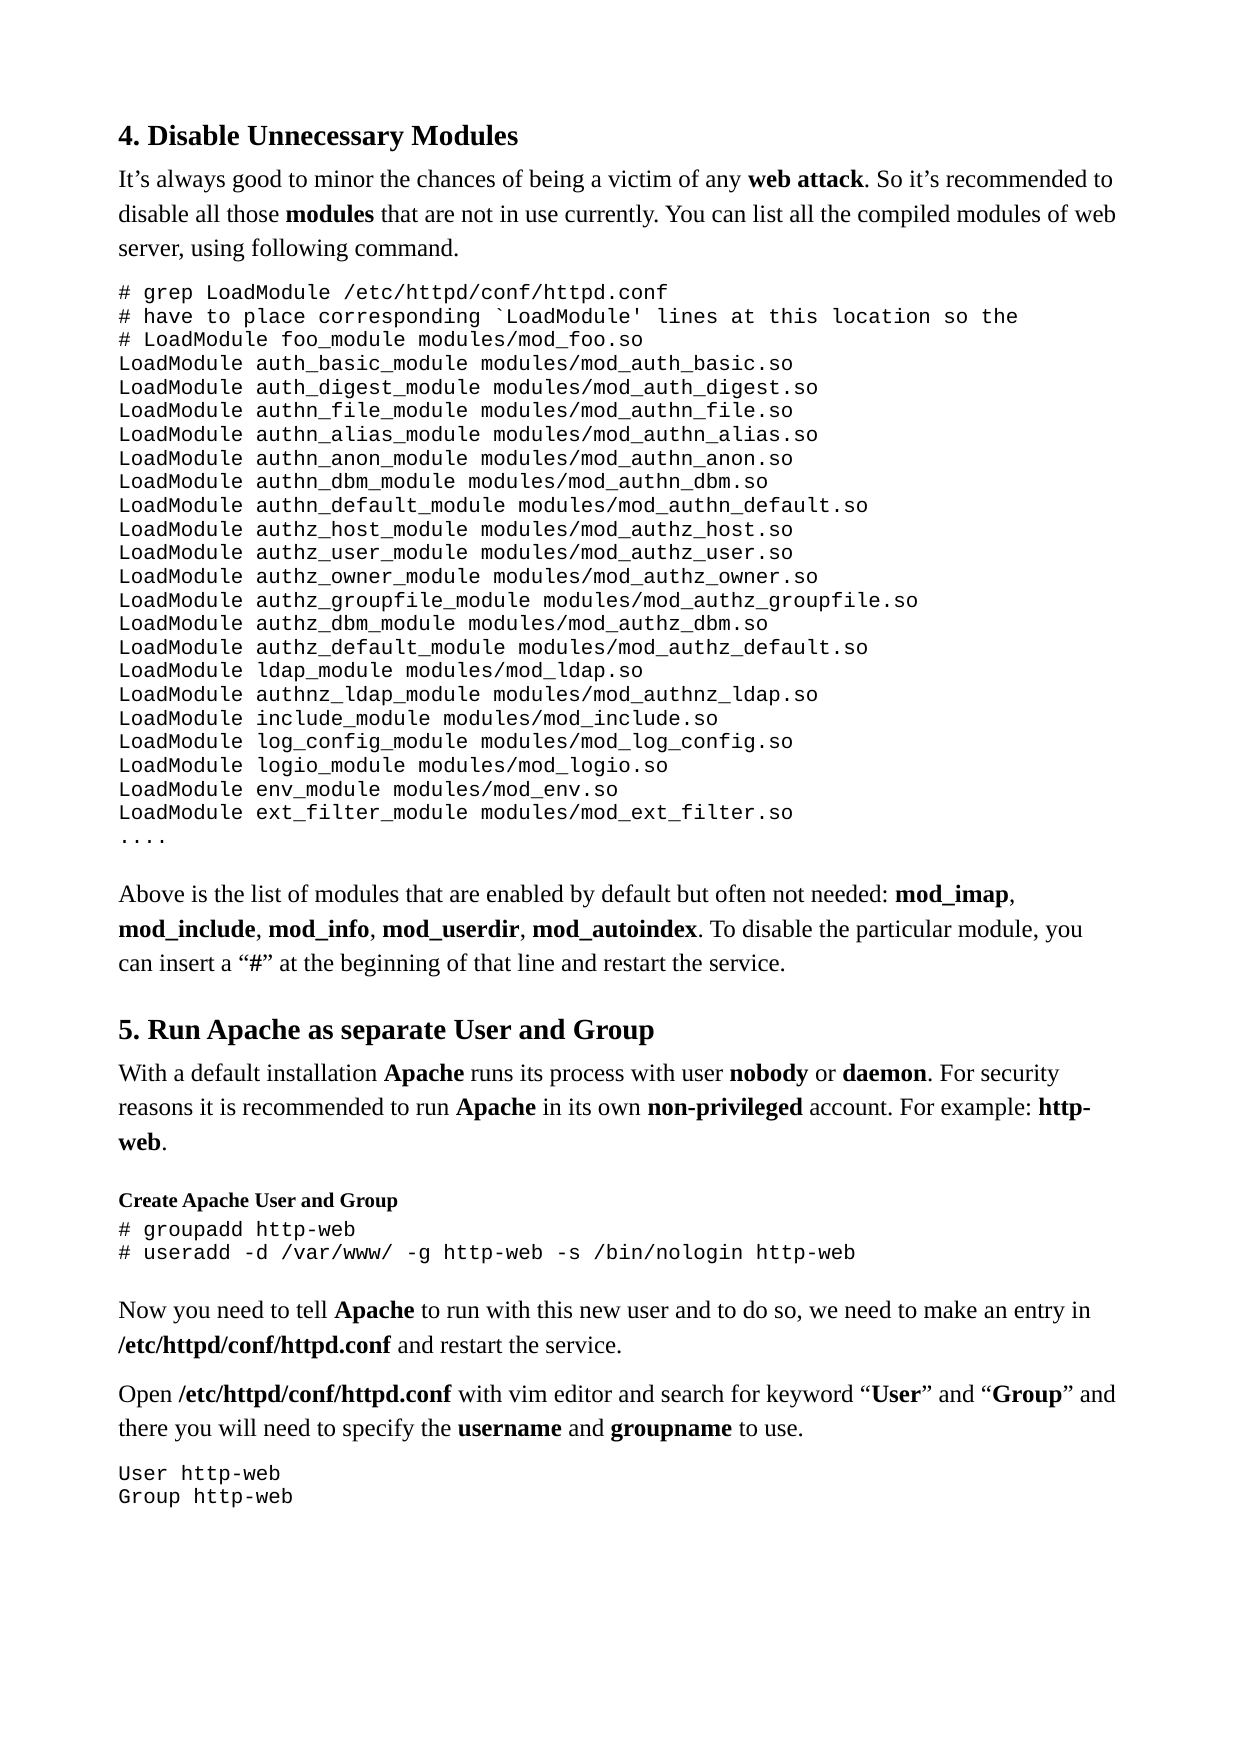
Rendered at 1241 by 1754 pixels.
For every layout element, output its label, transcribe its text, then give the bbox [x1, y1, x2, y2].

text Above is the list of modules that are enabled by default but often not needed: mod_imap, mod_include, mod_info, mod_userdir, mod_autoindex. To disable the particular module, you can insert a “#” at the beginning of that line and restart the service. [118, 879, 1122, 977]
text # grep LoadModule /etc/httpd/conf/httpd.conf [118, 282, 1122, 306]
subtitle 5. Run Apache as separate User and Group [118, 1012, 1122, 1045]
text # useradd -d /var/www/ -g http-web -s /bin/nologin http-web [118, 1242, 1122, 1266]
text LoadModule authnz_ldap_module modules/mod_authnz_ldap.so [118, 684, 1122, 708]
text Group http-web [118, 1486, 1122, 1510]
text LoadModule authz_user_module modules/mod_authz_user.so [118, 542, 1122, 566]
text LoadModule authn_alias_module modules/mod_authn_alias.so [118, 424, 1122, 448]
subtitle 4. Disable Unnecessary Modules [118, 118, 1122, 152]
subtitle Create Apache User and Group [118, 1188, 1122, 1212]
text LoadModule ldap_module modules/mod_ldap.so [118, 661, 1122, 684]
text Open /etc/httpd/conf/httpd.conf with vim editor and search for keyword “User” and “Group” and there you will need to specify the username and groupname to use. [118, 1379, 1122, 1442]
text LoadModule authz_default_module modules/mod_authz_default.so [118, 637, 1122, 661]
text It’s always good to minor the chances of being a victim of any web attack. So it’s recommended to disable all those modules that are not in use currently. You can list all the compiled modules of web server, using following command. [118, 164, 1122, 262]
text User http-web [118, 1462, 1122, 1486]
text With a default installation Apache runs its process with user nobody or daemon. For security reasons it is recommended to run Apache in its own non-privileged account. For example: http-web. [118, 1058, 1122, 1156]
text # groupadd http-web [118, 1219, 1122, 1242]
text LoadModule auth_digest_module modules/mod_auth_digest.so [118, 377, 1122, 400]
text LoadModule authz_dbm_module modules/mod_authz_dbm.so [118, 613, 1122, 637]
text # LoadModule foo_module modules/mod_foo.so [118, 329, 1122, 353]
text Now you need to tell Apache to run with this new user and to do so, we need to make an entry in /etc/httpd/conf/httpd.conf and restart the service. [118, 1295, 1122, 1359]
text # have to place corresponding `LoadModule' lines at this location so the [118, 306, 1122, 329]
text LoadModule log_config_module modules/mod_log_config.so [118, 731, 1122, 755]
text LoadModule authn_file_module modules/mod_authn_file.so [118, 400, 1122, 424]
text LoadModule ext_filter_module modules/mod_ext_filter.so [118, 802, 1122, 826]
text LoadModule authz_owner_module modules/mod_authz_owner.so [118, 566, 1122, 589]
text LoadModule authn_default_module modules/mod_authn_default.so [118, 495, 1122, 519]
text LoadModule authz_host_module modules/mod_authz_host.so [118, 519, 1122, 542]
text LoadModule authn_anon_module modules/mod_authn_anon.so [118, 448, 1122, 471]
text LoadModule include_module modules/mod_include.so [118, 708, 1122, 731]
text .... [118, 826, 1122, 850]
text LoadModule env_module modules/mod_env.so [118, 779, 1122, 802]
text LoadModule authn_dbm_module modules/mod_authn_dbm.so [118, 471, 1122, 495]
text LoadModule auth_basic_module modules/mod_auth_basic.so [118, 353, 1122, 377]
text LoadModule authz_groupfile_module modules/mod_authz_groupfile.so [118, 589, 1122, 613]
text LoadModule logio_module modules/mod_logio.so [118, 755, 1122, 779]
